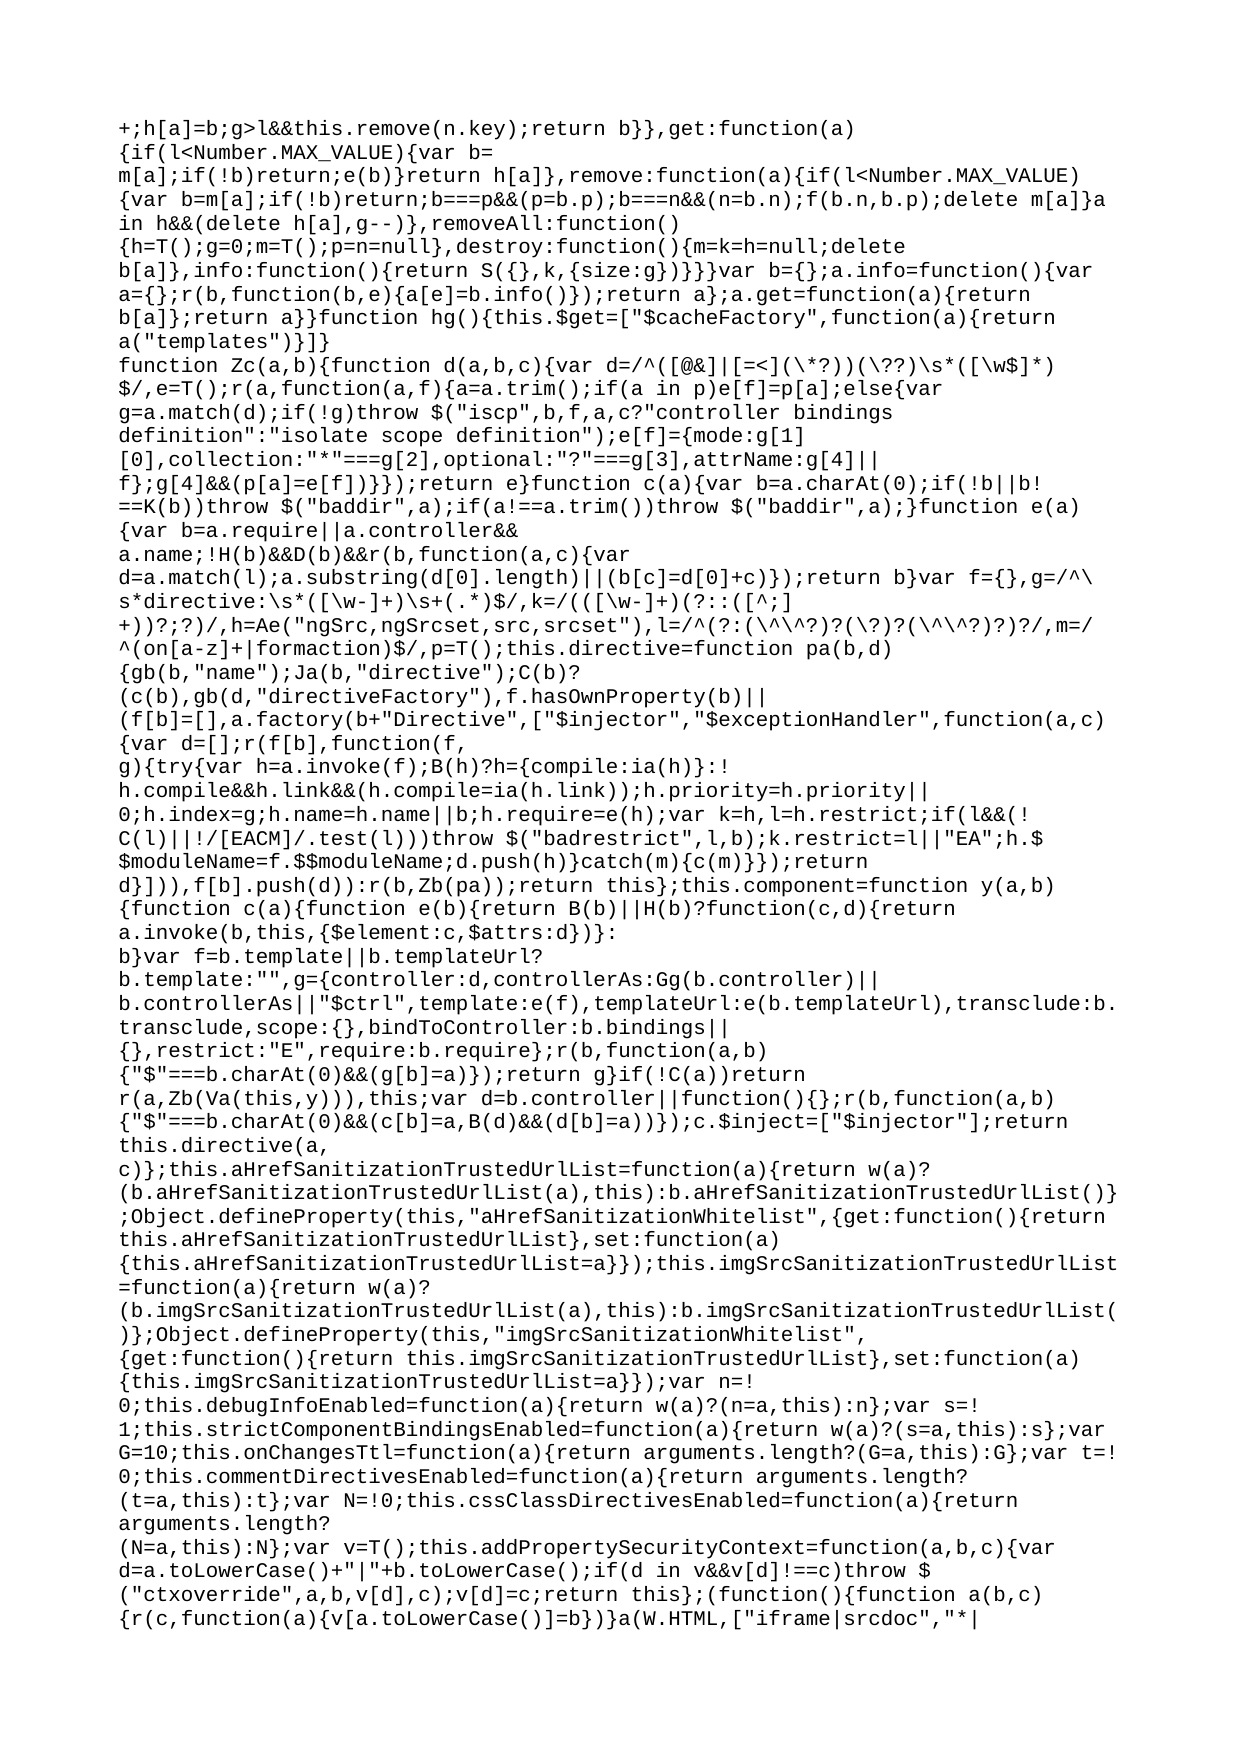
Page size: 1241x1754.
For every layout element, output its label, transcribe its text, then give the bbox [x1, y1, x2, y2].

text b}var f=b.template||b.templateUrl?b.template:"",g={controller:d,controllerAs:Gg(b.controller)||b.controllerAs||"$ctrl",template:e(f),templateUrl:e(b.templateUrl),transclude:b.transclude,scope:{},bindToController:b.bindings||{},restrict:"E",require:b.require};r(b,function(a,b){"$"===b.charAt(0)&&(g[b]=a)});return g}if(!C(a))return r(a,Zb(Va(this,y))),this;var d=b.controller||function(){};r(b,function(a,b){"$"===b.charAt(0)&&(c[b]=a,B(d)&&(d[b]=a))});c.$inject=["$injector"];return this.directive(a, [118, 946, 1122, 1158]
text m[a];if(!b)return;e(b)}return h[a]},remove:function(a){if(l<Number.MAX_VALUE){var b=m[a];if(!b)return;b===p&&(p=b.p);b===n&&(n=b.n);f(b.n,b.p);delete m[a]}a in h&&(delete h[a],g--)},removeAll:function(){h=T();g=0;m=T();p=n=null},destroy:function(){m=k=h=null;delete b[a]},info:function(){return S({},k,{size:g})}}}var b={};a.info=function(){var a={};r(b,function(b,e){a[e]=b.info()});return a};a.get=function(a){return b[a]};return a}}function hg(){this.$get=["$cacheFactory",function(a){return a("templates")}]} [118, 165, 1122, 354]
text {get:function(){return this.imgSrcSanitizationTrustedUrlList},set:function(a){this.imgSrcSanitizationTrustedUrlList=a}});var n=!0;this.debugInfoEnabled=function(a){return w(a)?(n=a,this):n};var s=!1;this.strictComponentBindingsEnabled=function(a){return w(a)?(s=a,this):s};var G=10;this.onChangesTtl=function(a){return arguments.length?(G=a,this):G};var t=!0;this.commentDirectivesEnabled=function(a){return arguments.length?(t=a,this):t};var N=!0;this.cssClassDirectivesEnabled=function(a){return arguments.length? [118, 1348, 1122, 1537]
text c)};this.aHrefSanitizationTrustedUrlList=function(a){return w(a)?(b.aHrefSanitizationTrustedUrlList(a),this):b.aHrefSanitizationTrustedUrlList()};Object.defineProperty(this,"aHrefSanitizationWhitelist",{get:function(){return this.aHrefSanitizationTrustedUrlList},set:function(a){this.aHrefSanitizationTrustedUrlList=a}});this.imgSrcSanitizationTrustedUrlList=function(a){return w(a)?(b.imgSrcSanitizationTrustedUrlList(a),this):b.imgSrcSanitizationTrustedUrlList()};Object.defineProperty(this,"imgSrcSanitizationWhitelist", [118, 1158, 1122, 1348]
text g){try{var h=a.invoke(f);B(h)?h={compile:ia(h)}:!h.compile&&h.link&&(h.compile=ia(h.link));h.priority=h.priority||0;h.index=g;h.name=h.name||b;h.require=e(h);var k=h,l=h.restrict;if(l&&(!C(l)||!/[EACM]/.test(l)))throw $("badrestrict",l,b);k.restrict=l||"EA";h.$$moduleName=f.$$moduleName;d.push(h)}catch(m){c(m)}});return d}])),f[b].push(d)):r(b,Zb(pa));return this};this.component=function y(a,b){function c(a){function e(b){return B(b)||H(b)?function(c,d){return a.invoke(b,this,{$element:c,$attrs:d})}: [118, 757, 1122, 946]
text (N=a,this):N};var v=T();this.addPropertySecurityContext=function(a,b,c){var d=a.toLowerCase()+"|"+b.toLowerCase();if(d in v&&v[d]!==c)throw $("ctxoverride",a,b,v[d],c);v[d]=c;return this};(function(){function a(b,c){r(c,function(a){v[a.toLowerCase()]=b})}a(W.HTML,["iframe|srcdoc","*| [118, 1537, 1122, 1631]
text function Zc(a,b){function d(a,b,c){var d=/^([@&]|[=<](\*?))(\??)\s*([\w$]*)$/,e=T();r(a,function(a,f){a=a.trim();if(a in p)e[f]=p[a];else{var g=a.match(d);if(!g)throw $("iscp",b,f,a,c?"controller bindings definition":"isolate scope definition");e[f]={mode:g[1][0],collection:"*"===g[2],optional:"?"===g[3],attrName:g[4]||f};g[4]&&(p[a]=e[f])}});return e}function c(a){var b=a.charAt(0);if(!b||b!==K(b))throw $("baddir",a);if(a!==a.trim())throw $("baddir",a);}function e(a){var b=a.require||a.controller&& [118, 354, 1122, 544]
text +;h[a]=b;g>l&&this.remove(n.key);return b}},get:function(a){if(l<Number.MAX_VALUE){var b= [118, 118, 1122, 165]
text a.name;!H(b)&&D(b)&&r(b,function(a,c){var d=a.match(l);a.substring(d[0].length)||(b[c]=d[0]+c)});return b}var f={},g=/^\s*directive:\s*([\w-]+)\s+(.*)$/,k=/(([\w-]+)(?::([^;]+))?;?)/,h=Ae("ngSrc,ngSrcset,src,srcset"),l=/^(?:(\^\^?)?(\?)?(\^\^?)?)?/,m=/^(on[a-z]+|formaction)$/,p=T();this.directive=function pa(b,d){gb(b,"name");Ja(b,"directive");C(b)?(c(b),gb(d,"directiveFactory"),f.hasOwnProperty(b)||(f[b]=[],a.factory(b+"Directive",["$injector","$exceptionHandler",function(a,c){var d=[];r(f[b],function(f, [118, 544, 1122, 757]
